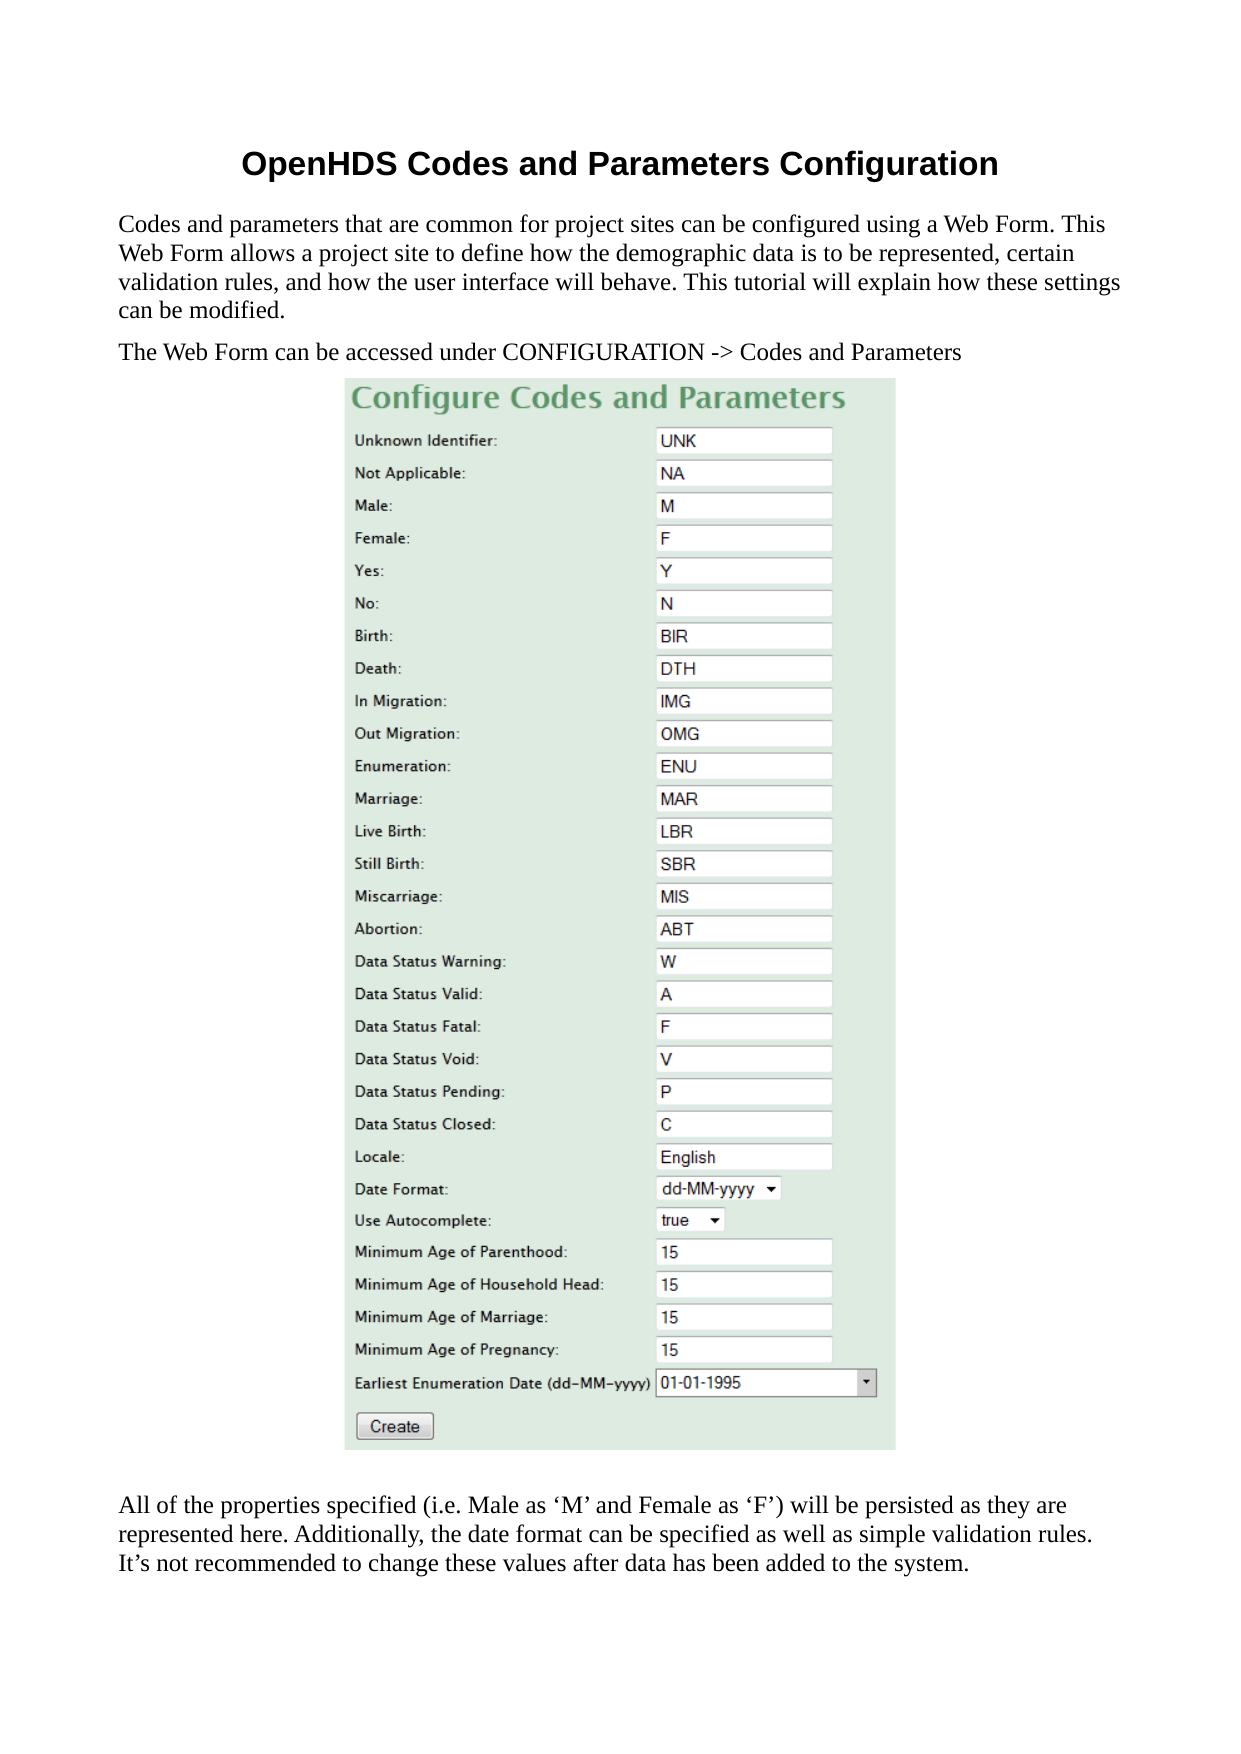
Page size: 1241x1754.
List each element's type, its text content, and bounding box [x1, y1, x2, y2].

text All of the properties specified (i.e. Male as ‘M’ and Female as ‘F’) will be persisted as they are represented here. Additionally, the date format can be specified as well as simple validation rules. It’s not recommended to change these values after data has been added to the system. [118, 1491, 1122, 1577]
picture [344, 378, 896, 1450]
text The Web Form can be accessed under CONFIGURATION -> Codes and Parameters [118, 337, 1122, 366]
text Codes and parameters that are common for project sites can be configured using a Web Form. This Web Form allows a project site to define how the demographic data is to be represented, certain validation rules, and how the user interface will behave. This tutorial will explain how these settings can be modified. [118, 209, 1122, 324]
subtitle OpenHDS Codes and Parameters Configuration [118, 144, 1122, 182]
